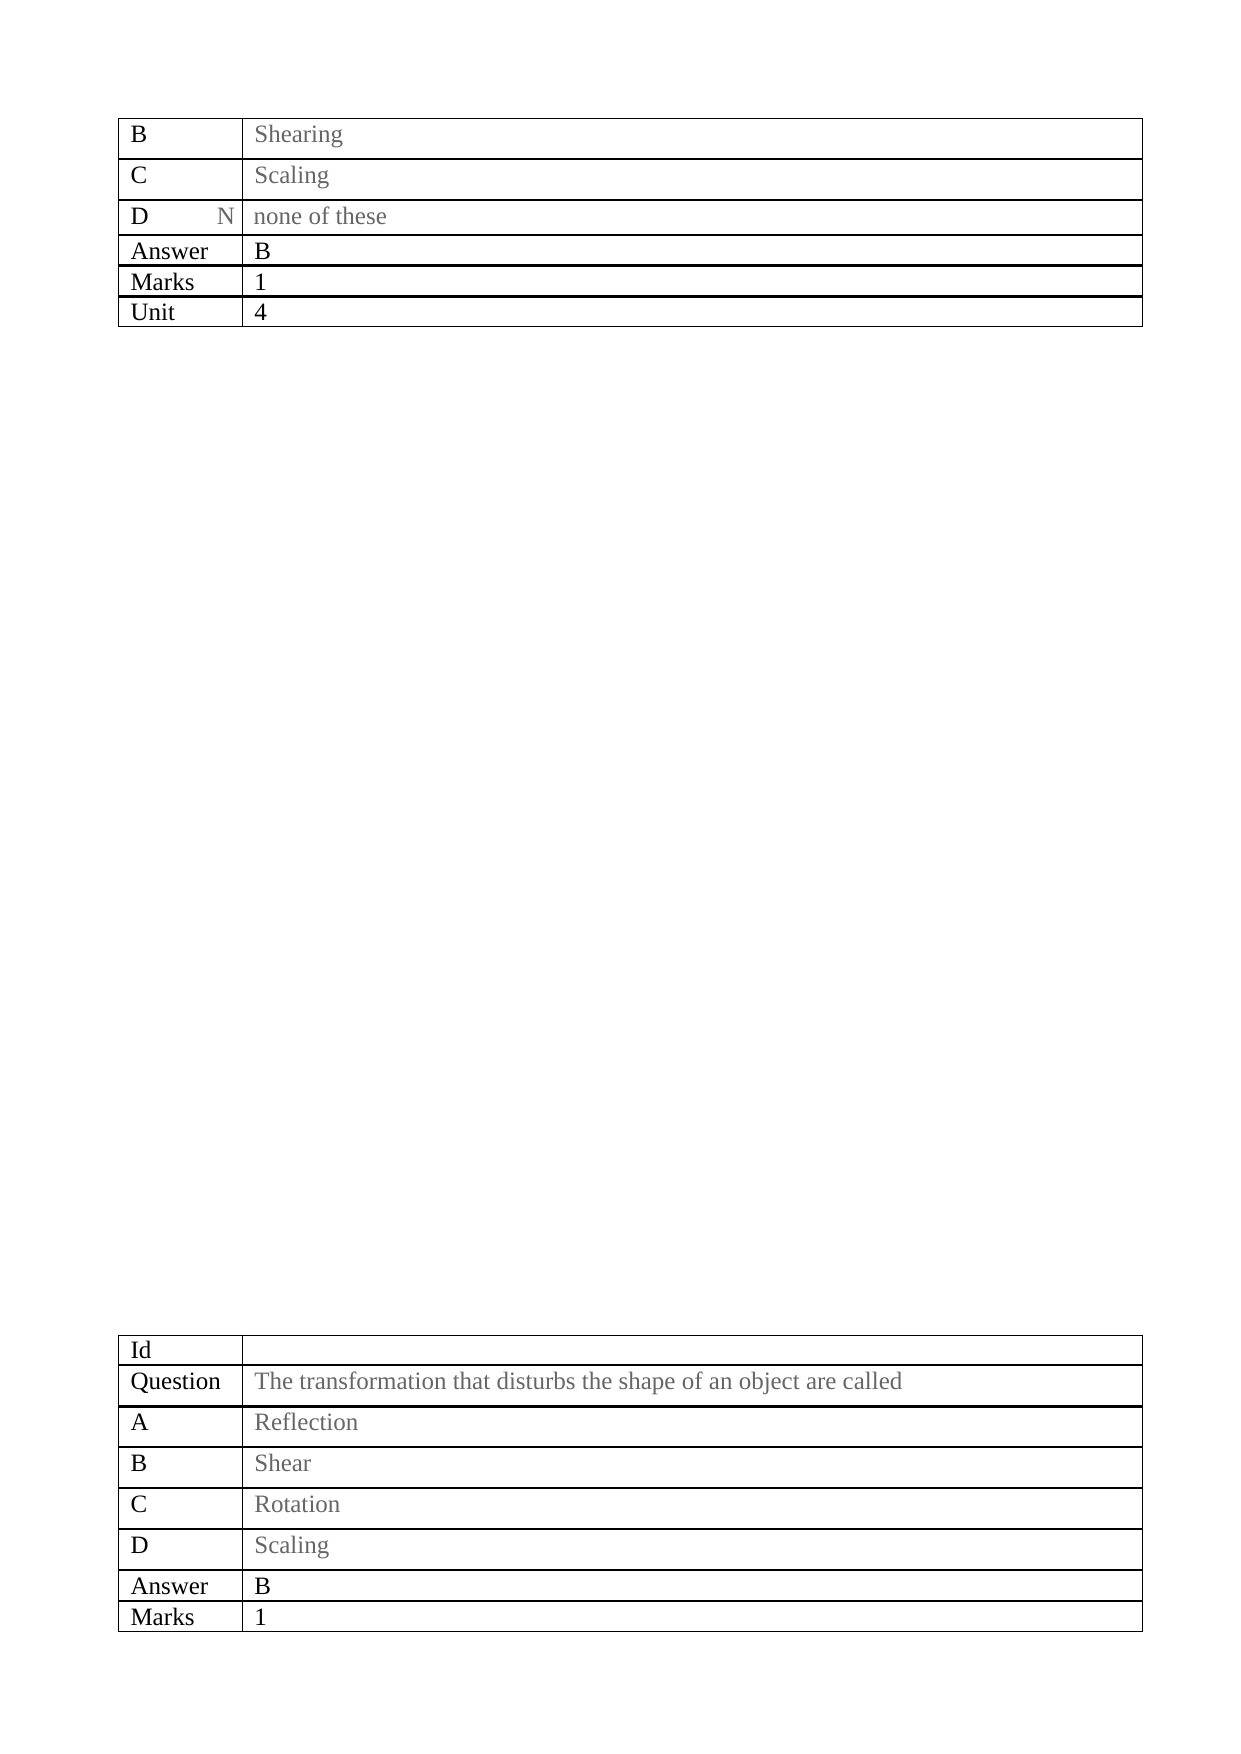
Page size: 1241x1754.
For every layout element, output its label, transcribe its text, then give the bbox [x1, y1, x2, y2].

table_cell 1 [243, 1602, 1142, 1631]
table_cell Scaling [243, 1530, 1142, 1569]
table_cell C [119, 1489, 242, 1528]
table_cell Shearing [243, 119, 1142, 158]
table_cell N none of these [243, 201, 1142, 234]
table_cell B [243, 236, 1142, 264]
table_cell C [119, 160, 242, 199]
table_cell A [119, 1408, 242, 1446]
table_cell Unit [119, 298, 242, 326]
table_cell 4 [243, 298, 1142, 326]
table_cell D [119, 201, 242, 234]
table_cell 1 [243, 267, 1142, 295]
table_cell Answer [119, 1571, 242, 1600]
table_header [243, 1336, 1142, 1364]
table_cell Answer [119, 236, 242, 264]
table_cell The transformation that disturbs the shape of an object are called [243, 1366, 1142, 1405]
table_cell Marks [119, 267, 242, 295]
table_header Id [119, 1336, 242, 1364]
table_cell Marks [119, 1602, 242, 1631]
table_cell D [119, 1530, 242, 1569]
table_cell B [243, 1571, 1142, 1600]
table_cell Scaling [243, 160, 1142, 199]
table_cell Question [119, 1366, 242, 1405]
table_cell Rotation [243, 1489, 1142, 1528]
table_cell Shear [243, 1448, 1142, 1487]
table_cell Reflection [243, 1408, 1142, 1446]
table_cell B [119, 1448, 242, 1487]
table_cell B [119, 119, 242, 158]
